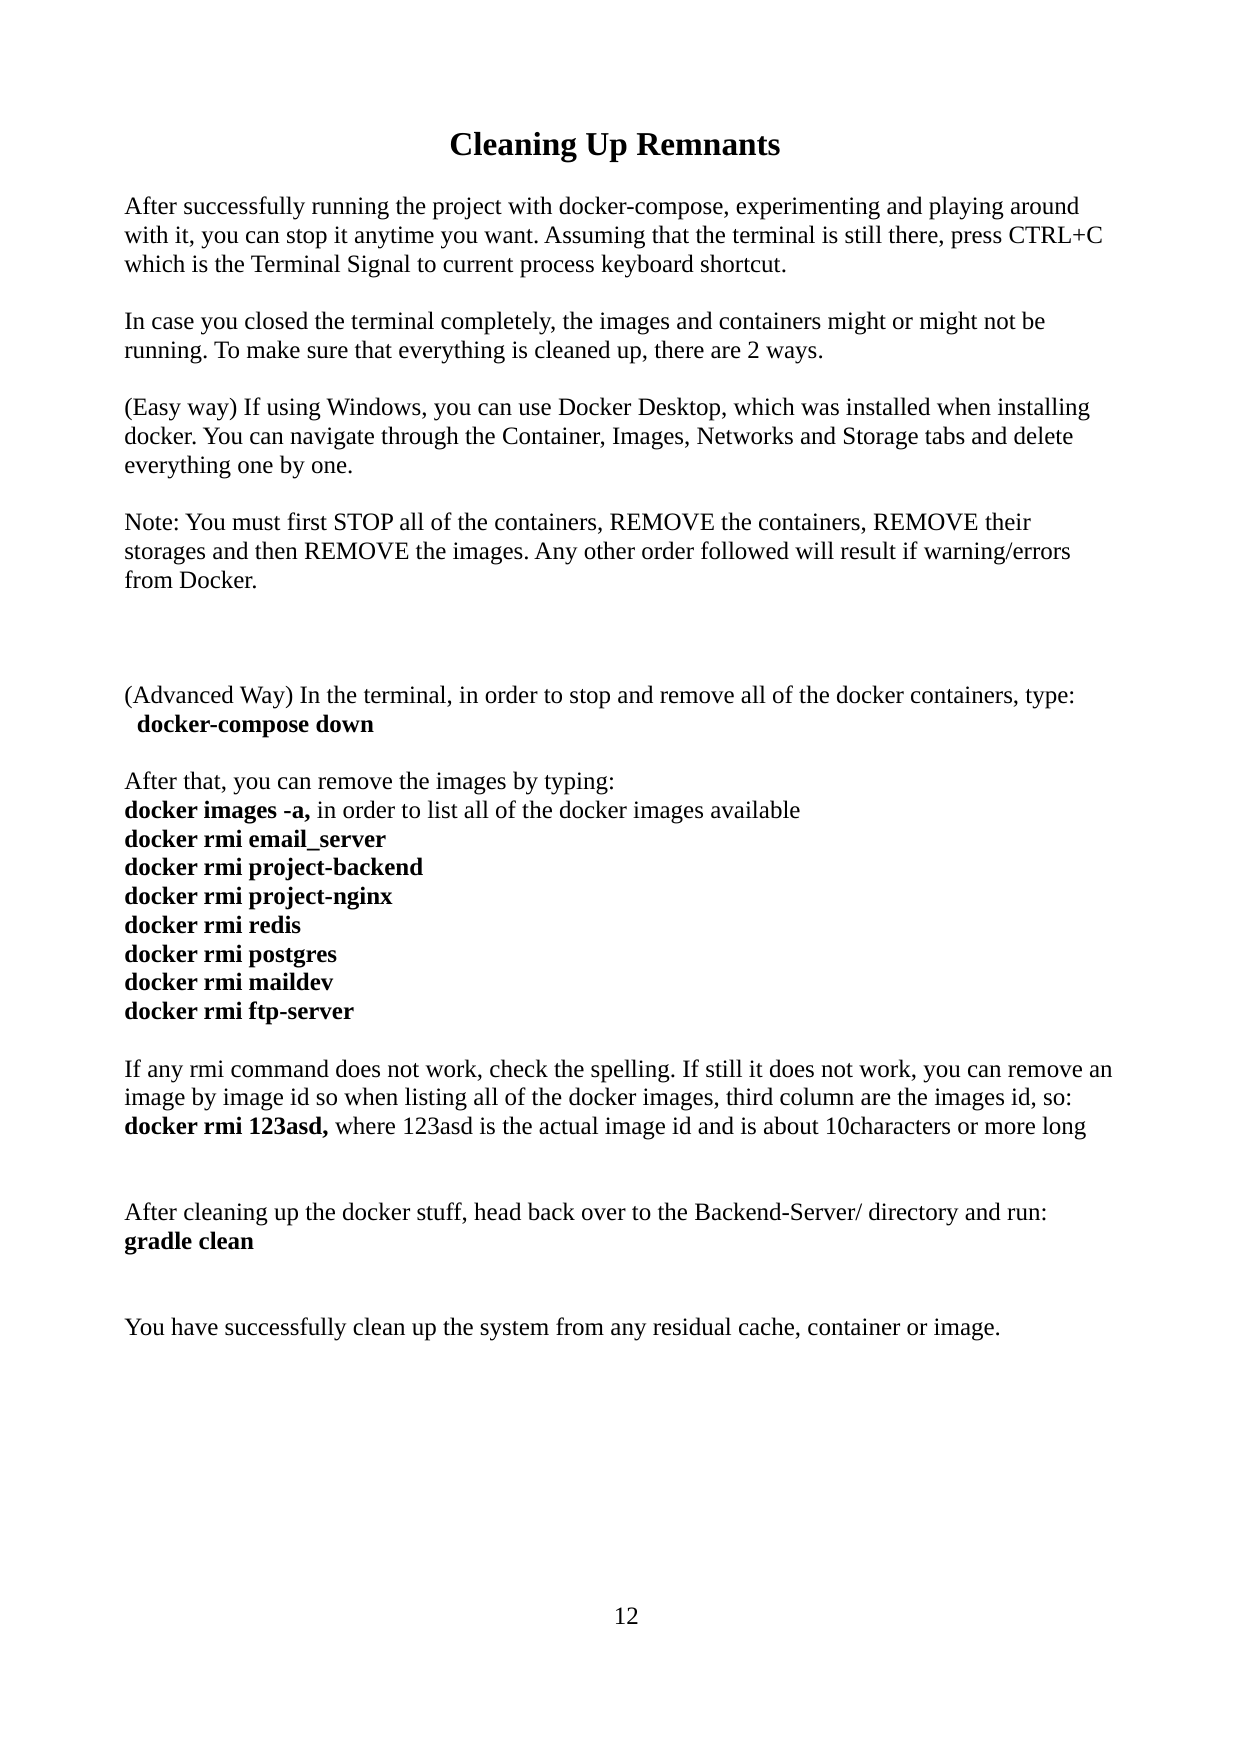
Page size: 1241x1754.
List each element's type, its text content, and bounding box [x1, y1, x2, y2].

text Cleaning Up Remnants [124, 124, 1116, 162]
text (Advanced Way) In the terminal, in order to stop and remove all of the docker containers, type: [124, 680, 1116, 709]
text docker rmi project-nginx [124, 881, 1116, 910]
text docker rmi ftp-server [124, 996, 1116, 1025]
text docker rmi email_server [124, 824, 1116, 852]
text docker rmi redis [124, 910, 1116, 939]
text (Easy way) If using Windows, you can use Docker Desktop, which was installed when installing docker. You can navigate through the Container, Images, Networks and Storage tabs and delete everything one by one. [124, 392, 1116, 479]
text Note: You must first STOP all of the containers, REMOVE the containers, REMOVE their storages and then REMOVE the images. Any other order followed will result if warning/errors from Docker. [124, 507, 1116, 594]
text docker images -a, in order to list all of the docker images available [124, 795, 1116, 824]
text After cleaning up the docker stuff, head back over to the Backend-Server/ directory and run: [124, 1197, 1116, 1226]
text gradle clean [124, 1226, 1116, 1255]
text docker rmi maildev [124, 967, 1116, 996]
text After that, you can remove the images by typing: [124, 766, 1116, 795]
text docker-compose down [124, 709, 1116, 737]
text If any rmi command does not work, check the spelling. If still it does not work, you can remove an image by image id so when listing all of the docker images, third column are the images id, so: [124, 1054, 1116, 1111]
text docker rmi postgres [124, 939, 1116, 967]
text You have successfully clean up the system from any residual cache, container or image. [124, 1312, 1116, 1341]
text docker rmi 123asd, where 123asd is the actual image id and is about 10characters or more long [124, 1111, 1116, 1140]
text After successfully running the project with docker-compose, experimenting and playing around with it, you can stop it anytime you want. Assuming that the terminal is still there, press CTRL+C which is the Terminal Signal to current process keyboard shortcut. [124, 191, 1116, 277]
text In case you closed the terminal completely, the images and containers might or might not be running. To make sure that everything is cleaned up, there are 2 ways. [124, 306, 1116, 364]
text docker rmi project-backend [124, 852, 1116, 881]
